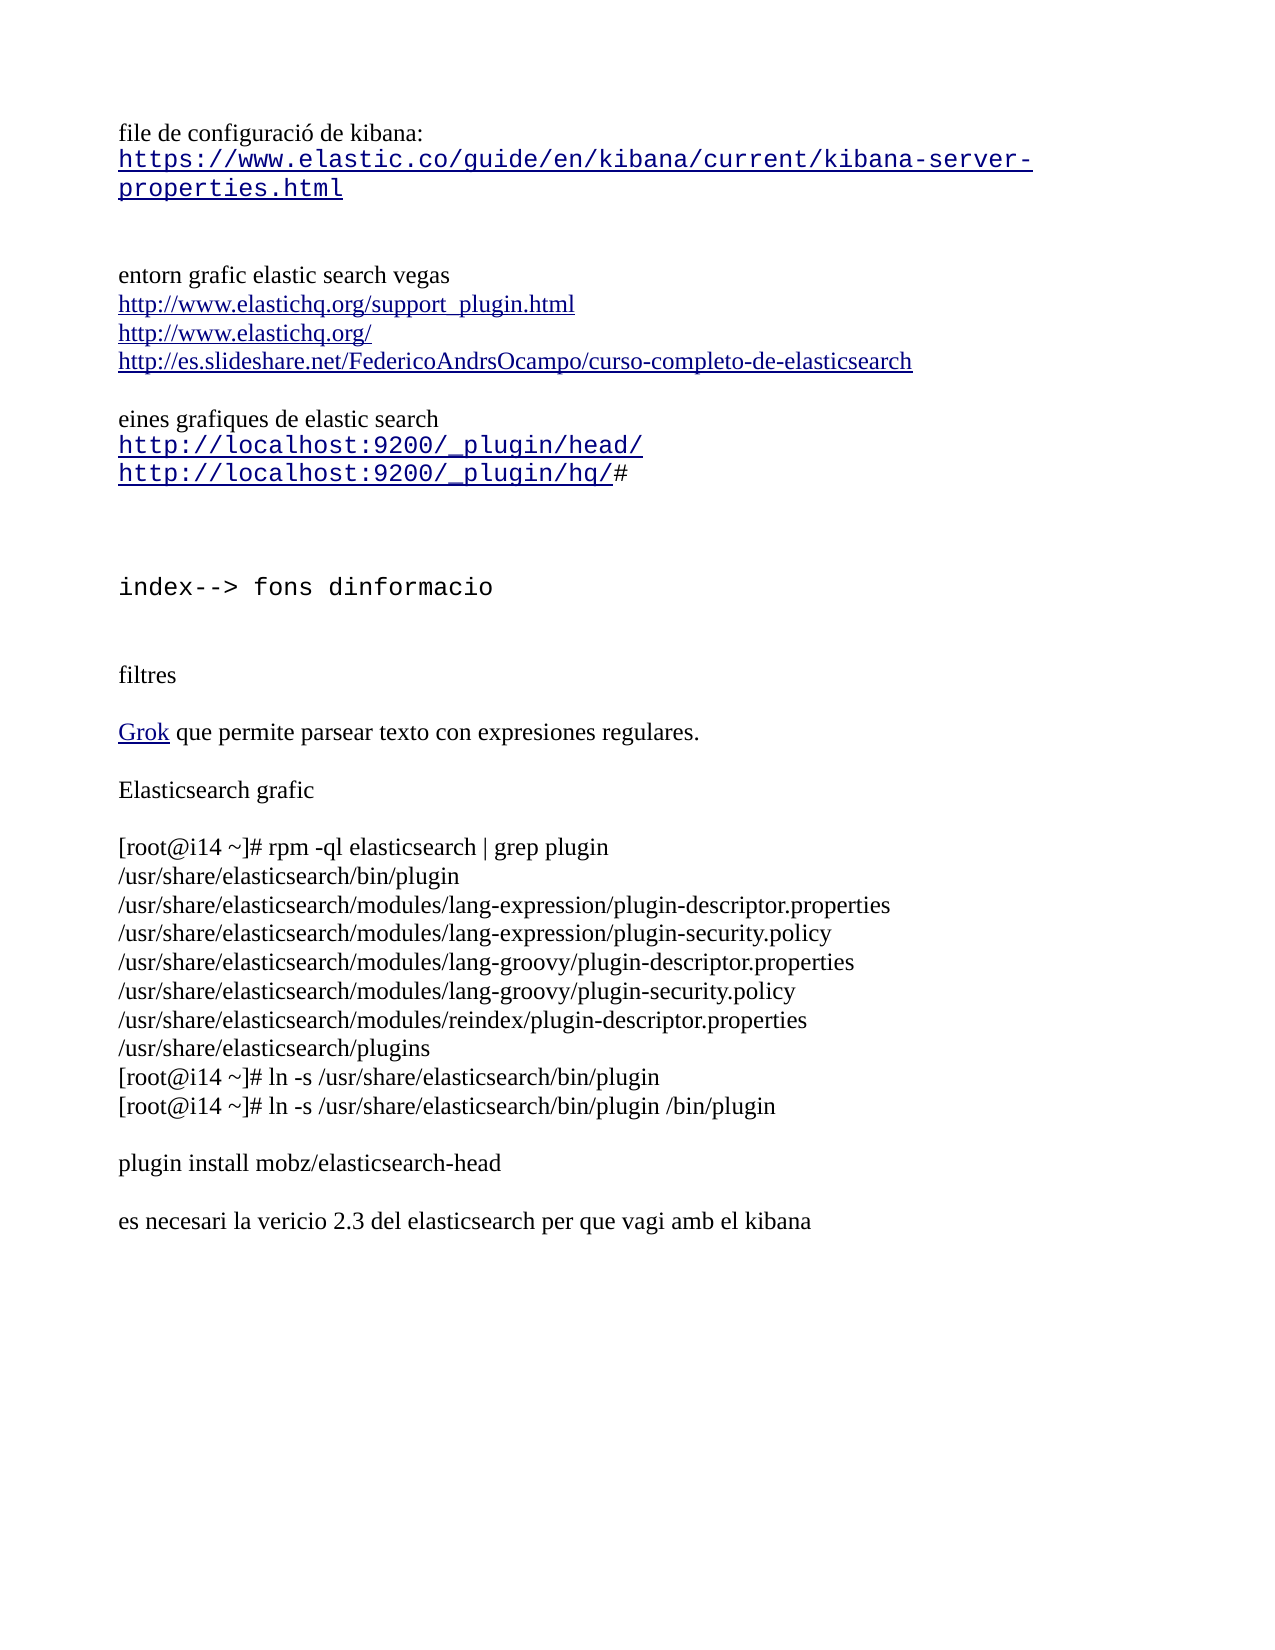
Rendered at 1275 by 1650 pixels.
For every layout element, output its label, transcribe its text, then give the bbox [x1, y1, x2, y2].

text http://www.elastichq.org/ [118, 318, 1157, 346]
text Elasticsearch grafic [118, 775, 1157, 803]
text /usr/share/elasticsearch/plugins [118, 1033, 1157, 1062]
text http://es.slideshare.net/FedericoAndrsOcampo/curso-completo-de-elasticsearch [118, 346, 1157, 375]
text eines grafiques de elastic search [118, 404, 1157, 433]
text /usr/share/elasticsearch/modules/lang-expression/plugin-descriptor.properties [118, 890, 1157, 918]
text Grok que permite parsear texto con expresiones regulares. [118, 717, 1157, 746]
text entorn grafic elastic search vegas [118, 260, 1157, 289]
text http://localhost:9200/_plugin/hq/# [118, 461, 1157, 489]
text filtres [118, 660, 1157, 688]
text http://www.elastichq.org/support_plugin.html [118, 289, 1157, 318]
text http://localhost:9200/_plugin/head/ [118, 433, 1157, 461]
text plugin install mobz/elasticsearch-head [118, 1148, 1157, 1177]
text /usr/share/elasticsearch/modules/lang-groovy/plugin-descriptor.properties [118, 947, 1157, 976]
text /usr/share/elasticsearch/modules/lang-groovy/plugin-security.policy [118, 976, 1157, 1005]
text [root@i14 ~]# ln -s /usr/share/elasticsearch/bin/plugin /bin/plugin [118, 1091, 1157, 1120]
text /usr/share/elasticsearch/bin/plugin [118, 861, 1157, 890]
text file de configuració de kibana: [118, 118, 1157, 147]
text [root@i14 ~]# rpm -ql elasticsearch | grep plugin [118, 832, 1157, 861]
text es necesari la vericio 2.3 del elasticsearch per que vagi amb el kibana [118, 1206, 1157, 1235]
text /usr/share/elasticsearch/modules/lang-expression/plugin-security.policy [118, 918, 1157, 947]
text index--> fons dinformacio [118, 575, 1157, 603]
text [root@i14 ~]# ln -s /usr/share/elasticsearch/bin/plugin [118, 1062, 1157, 1091]
text https://www.elastic.co/guide/en/kibana/current/kibana-server-properties.html [118, 147, 1157, 203]
text /usr/share/elasticsearch/modules/reindex/plugin-descriptor.properties [118, 1005, 1157, 1033]
